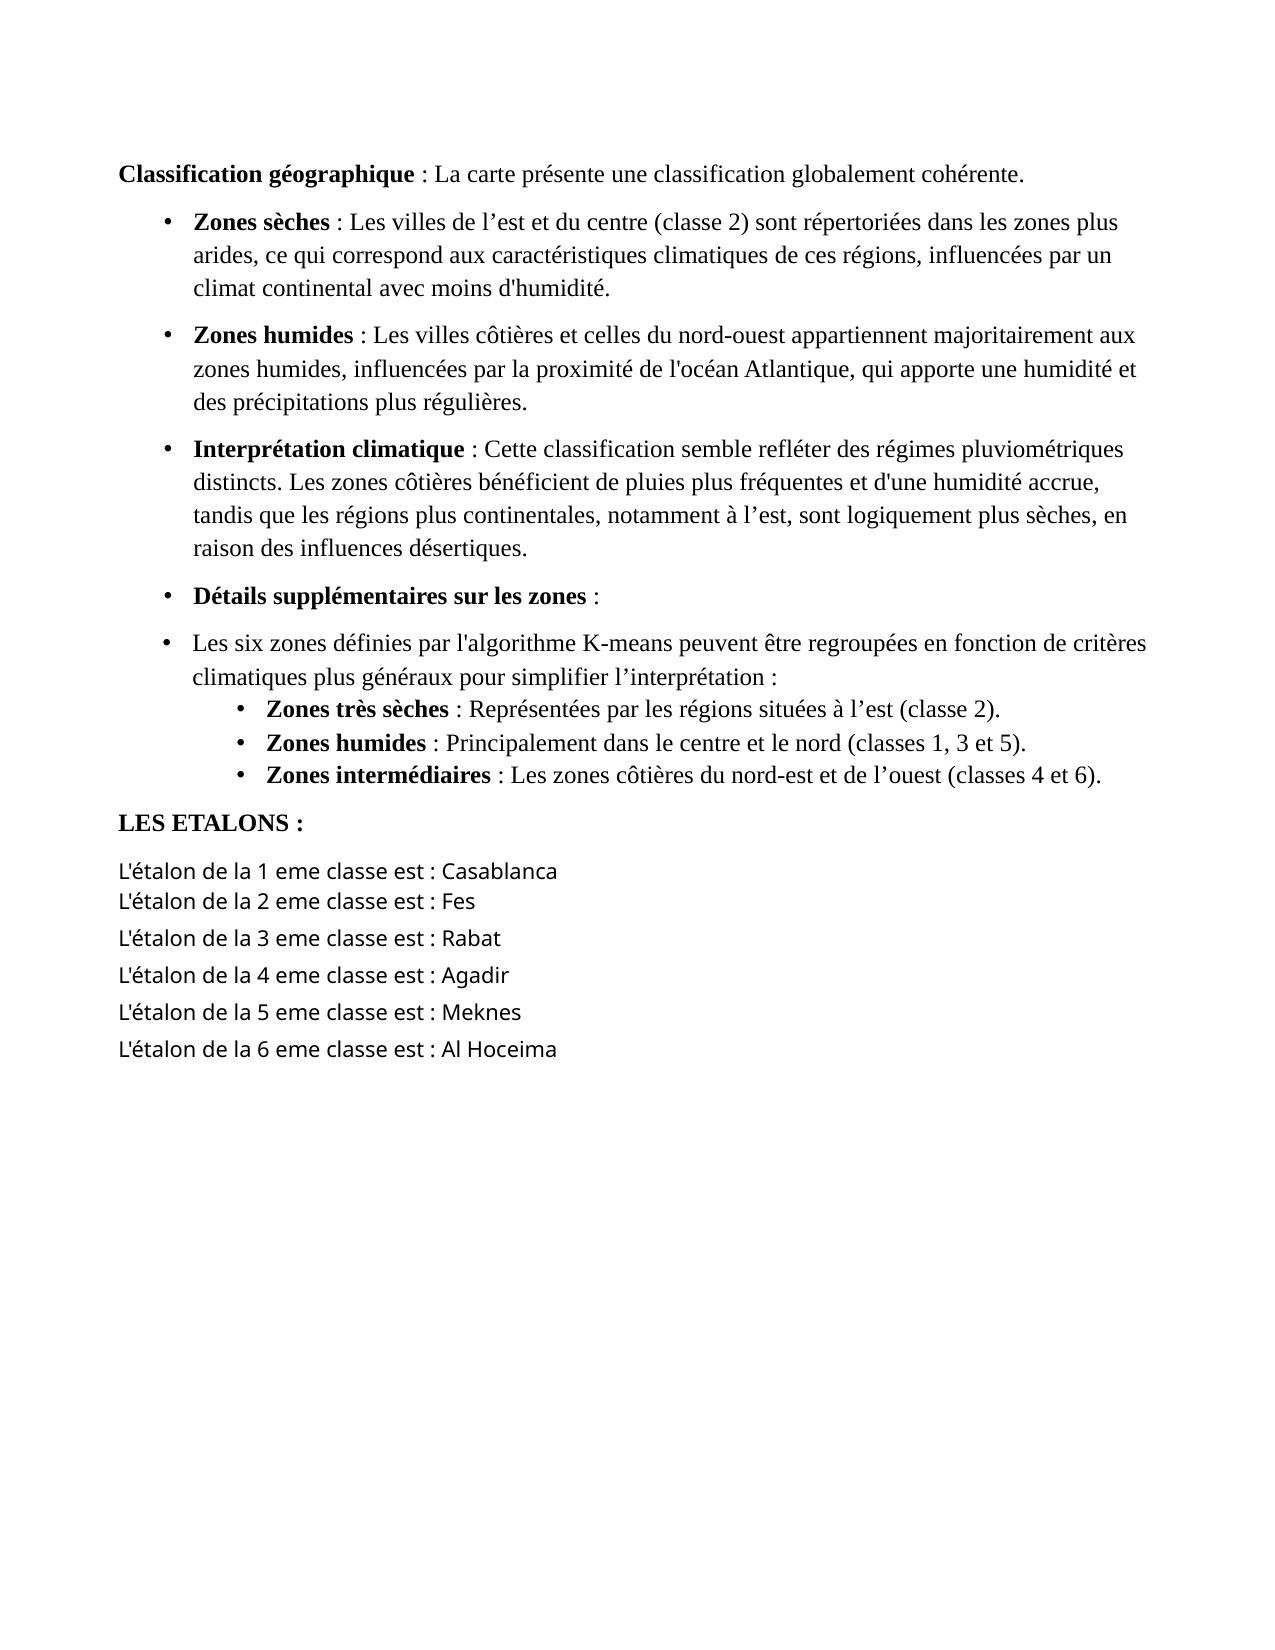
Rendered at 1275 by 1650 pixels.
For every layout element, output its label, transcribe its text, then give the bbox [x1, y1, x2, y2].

text L'étalon de la 6 eme classe est : Al Hoceima [118, 1034, 1157, 1064]
text Classification géographique : La carte présente une classification globalement cohérente. [118, 159, 1157, 188]
text L'étalon de la 5 eme classe est : Meknes [118, 997, 1157, 1027]
list Zones très sèches : Représentées par les régions situées à l’est (classe 2). [236, 694, 1157, 723]
text L'étalon de la 1 eme classe est : Casablanca [118, 856, 1157, 886]
text LES ETALONS : [118, 808, 1157, 837]
list Zones intermédiaires : Les zones côtières du nord-est et de l’ouest (classes 4 et 6). [236, 761, 1157, 789]
text L'étalon de la 2 eme classe est : Fes [118, 886, 1157, 915]
list Les six zones définies par l'algorithme K-means peuvent être regroupées en fonction de critères climatiques plus généraux pour simplifier l’interprétation : [162, 628, 1157, 690]
list Détails supplémentaires sur les zones : [164, 581, 1157, 610]
list Zones sèches : Les villes de l’est et du centre (classe 2) sont répertoriées dans les zones plus arides, ce qui correspond aux caractéristiques climatiques de ces régions, influencées par un climat continental avec moins d'humidité. [164, 207, 1157, 302]
text L'étalon de la 3 eme classe est : Rabat [118, 923, 1157, 953]
list Zones humides : Principalement dans le centre et le nord (classes 1, 3 et 5). [236, 728, 1157, 756]
list Interprétation climatique : Cette classification semble refléter des régimes pluviométriques distincts. Les zones côtières bénéficient de pluies plus fréquentes et d'une humidité accrue, tandis que les régions plus continentales, notamment à l’est, sont logiquement plus sèches, en raison des influences désertiques. [164, 434, 1157, 562]
text L'étalon de la 4 eme classe est : Agadir [118, 960, 1157, 990]
list Zones humides : Les villes côtières et celles du nord-ouest appartiennent majoritairement aux zones humides, influencées par la proximité de l'océan Atlantique, qui apporte une humidité et des précipitations plus régulières. [164, 321, 1157, 415]
